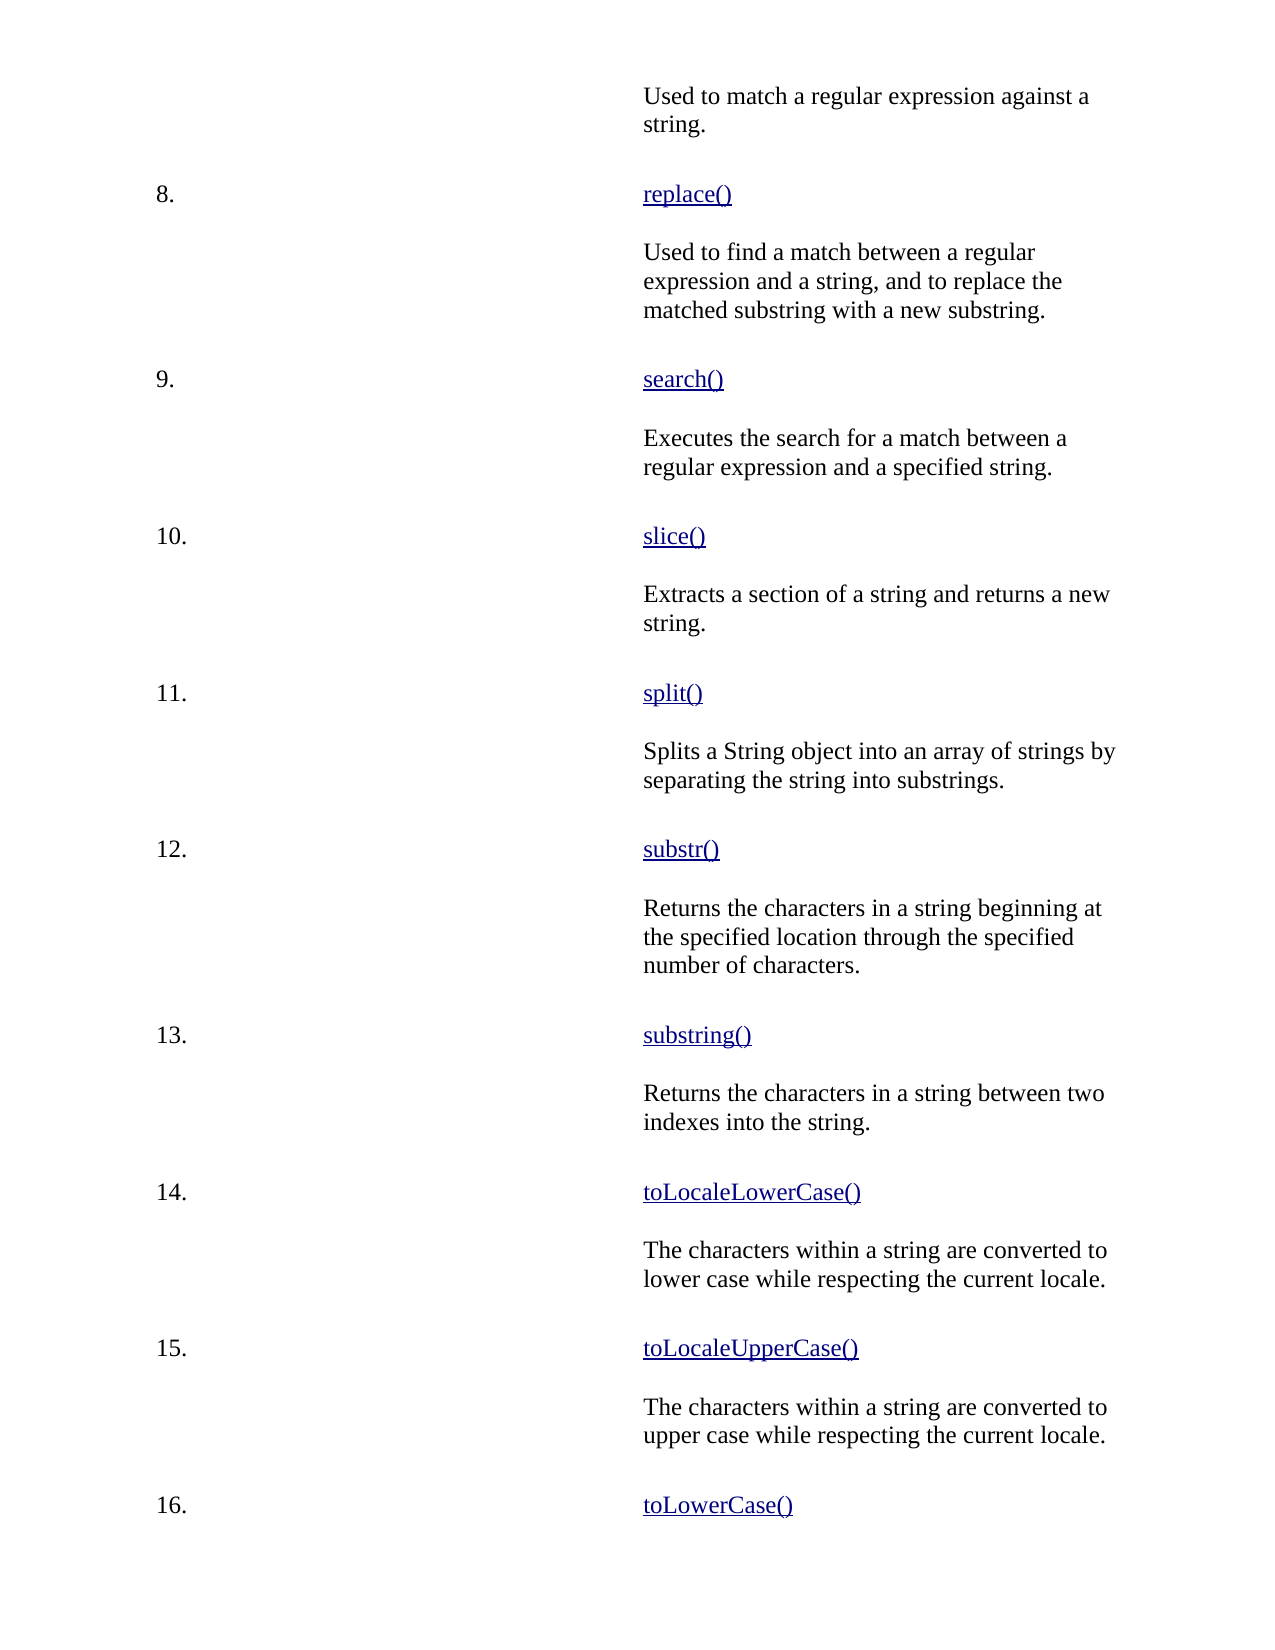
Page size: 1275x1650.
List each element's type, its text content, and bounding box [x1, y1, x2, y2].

table_cell 9. [150, 359, 637, 516]
table_cell toLocaleUpperCase() The characters within a string are converted to upper case while respecting the current locale. [638, 1328, 1125, 1484]
table_cell split() Splits a String object into an array of strings by separating the string into substrings. [638, 672, 1125, 829]
table_cell 14. [150, 1171, 637, 1328]
table_cell 11. [150, 672, 637, 829]
table_cell 15. [150, 1328, 637, 1484]
table_cell replace() Used to find a match between a regular expression and a string, and to replace the matched substring with a new substring. [638, 174, 1125, 359]
table_cell 10. [150, 516, 637, 672]
table_cell toLowerCase() [638, 1484, 1125, 1554]
table_cell slice() Extracts a section of a string and returns a new string. [638, 516, 1125, 672]
table_cell search() Executes the search for a match between a regular expression and a specified string. [638, 359, 1125, 516]
table_cell 12. [150, 829, 637, 1014]
table_cell 13. [150, 1014, 637, 1171]
table_cell [150, 75, 637, 173]
table_cell substring() Returns the characters in a string between two indexes into the string. [638, 1014, 1125, 1171]
table_cell substr() Returns the characters in a string beginning at the specified location through the specified number of characters. [638, 829, 1125, 1014]
table_cell Used to match a regular expression against a string. [638, 75, 1125, 173]
table_cell 8. [150, 174, 637, 359]
table_cell 16. [150, 1484, 637, 1554]
table_cell toLocaleLowerCase() The characters within a string are converted to lower case while respecting the current locale. [638, 1171, 1125, 1328]
